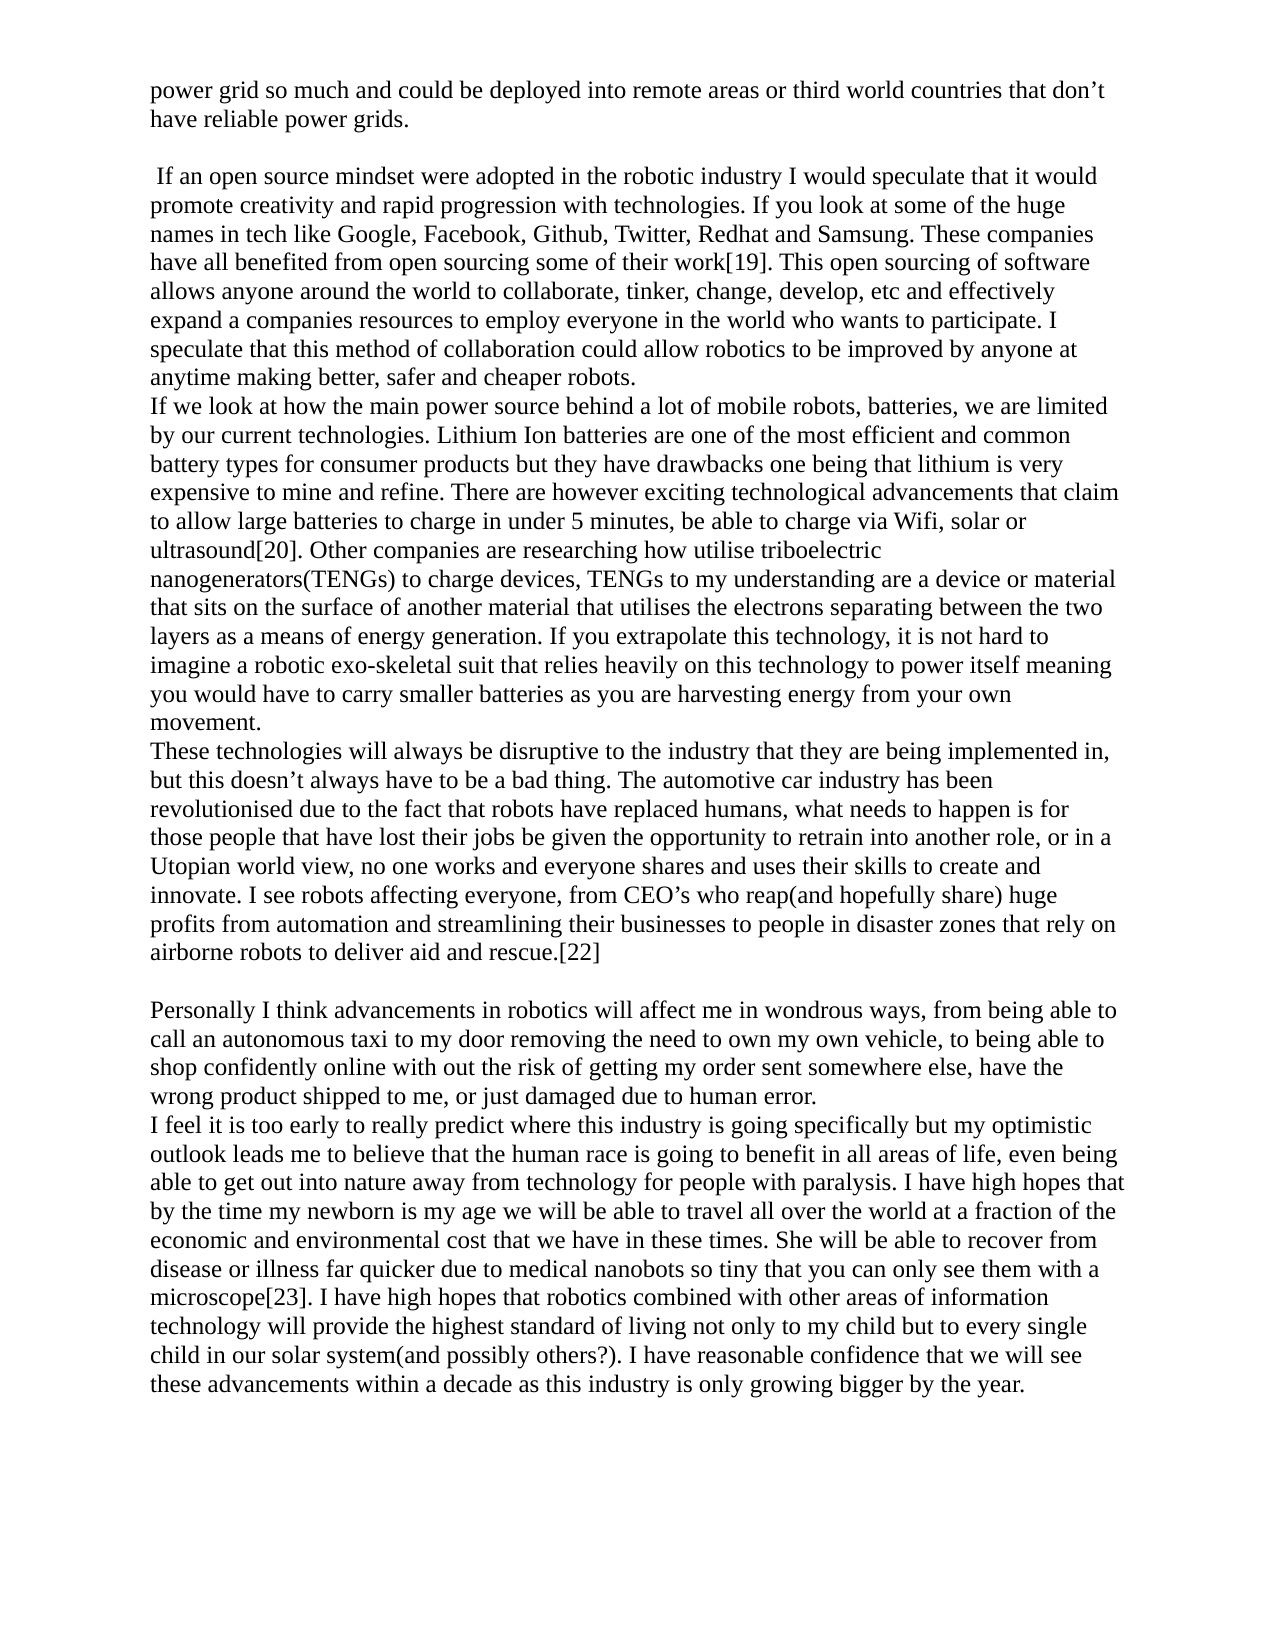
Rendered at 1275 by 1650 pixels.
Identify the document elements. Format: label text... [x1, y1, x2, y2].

text power grid so much and could be deployed into remote areas or third world countries that don’t have reliable power grids. [150, 75, 1125, 132]
text If an open source mindset were adopted in the robotic industry I would speculate that it would promote creativity and rapid progression with technologies. If you look at some of the huge names in tech like Google, Facebook, Github, Twitter, Redhat and Samsung. These companies have all benefited from open sourcing some of their work[19]. This open sourcing of software allows anyone around the world to collaborate, tinker, change, develop, etc and effectively expand a companies resources to employ everyone in the world who wants to participate. I speculate that this method of collaboration could allow robotics to be improved by anyone at anytime making better, safer and cheaper robots. [150, 161, 1125, 391]
text If we look at how the main power source behind a lot of mobile robots, batteries, we are limited by our current technologies. Lithium Ion batteries are one of the most efficient and common battery types for consumer products but they have drawbacks one being that lithium is very expensive to mine and refine. There are however exciting technological advancements that claim to allow large batteries to charge in under 5 minutes, be able to charge via Wifi, solar or ultrasound[20]. Other companies are researching how utilise triboelectric nanogenerators(TENGs) to charge devices, TENGs to my understanding are a device or material that sits on the surface of another material that utilises the electrons separating between the two layers as a means of energy generation. If you extrapolate this technology, it is not hard to imagine a robotic exo-skeletal suit that relies heavily on this technology to power itself meaning you would have to carry smaller batteries as you are harvesting energy from your own movement. [150, 391, 1125, 736]
text These technologies will always be disruptive to the industry that they are being implemented in, but this doesn’t always have to be a bad thing. The automotive car industry has been revolutionised due to the fact that robots have replaced humans, what needs to happen is for those people that have lost their jobs be given the opportunity to retrain into another role, or in a Utopian world view, no one works and everyone shares and uses their skills to create and innovate. I see robots affecting everyone, from CEO’s who reap(and hopefully share) huge profits from automation and streamlining their businesses to people in disaster zones that rely on airborne robots to deliver aid and rescue.[22] [150, 736, 1125, 966]
text I feel it is too early to really predict where this industry is going specifically but my optimistic outlook leads me to believe that the human race is going to benefit in all areas of life, even being able to get out into nature away from technology for people with paralysis. I have high hopes that by the time my newborn is my age we will be able to travel all over the world at a fraction of the economic and environmental cost that we have in these times. She will be able to recover from disease or illness far quicker due to medical nanobots so tiny that you can only see them with a microscope[23]. I have high hopes that robotics combined with other areas of information technology will provide the highest standard of living not only to my child but to every single child in our solar system(and possibly others?). I have reasonable confidence that we will see these advancements within a decade as this industry is only growing bigger by the year. [150, 1110, 1125, 1397]
text Personally I think advancements in robotics will affect me in wondrous ways, from being able to call an autonomous taxi to my door removing the need to own my own vehicle, to being able to shop confidently online with out the risk of getting my order sent somewhere else, have the wrong product shipped to me, or just damaged due to human error. [150, 995, 1125, 1110]
